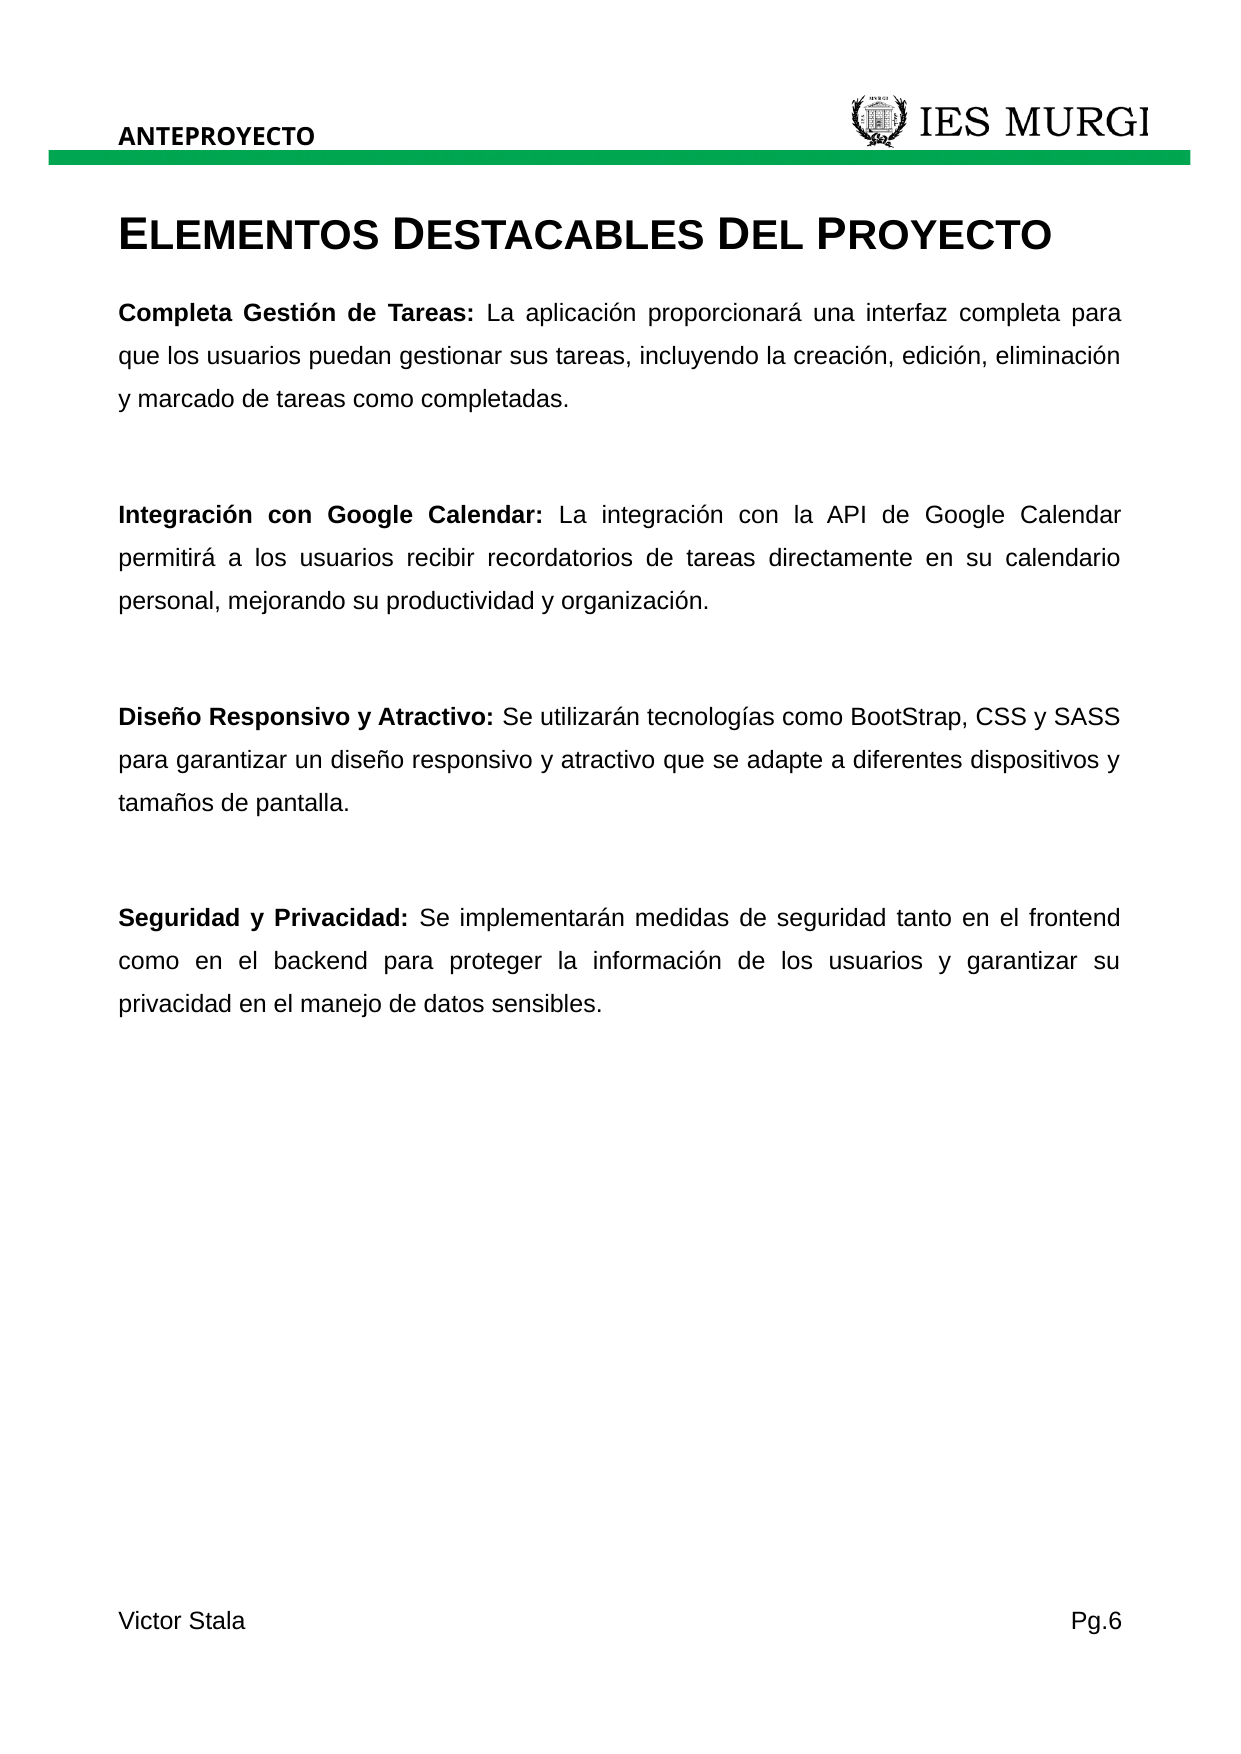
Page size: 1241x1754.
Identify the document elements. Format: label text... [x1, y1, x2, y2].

text Completa Gestión de Tareas: La aplicación proporcionará una interfaz completa para que los usuarios puedan gestionar sus tareas, incluyendo la creación, edición, eliminación y marcado de tareas como completadas. [118, 298, 1122, 413]
picture [48, 92, 1191, 165]
text Diseño Responsivo y Atractivo: Se utilizarán tecnologías como BootStrap, CSS y SASS para garantizar un diseño responsivo y atractivo que se adapte a diferentes dispositivos y tamaños de pantalla. [118, 702, 1122, 817]
subtitle ELEMENTOS DESTACABLES DEL PROYECTO [118, 207, 1122, 259]
text Integración con Google Calendar: La integración con la API de Google Calendar permitirá a los usuarios recibir recordatorios de tareas directamente en su calendario personal, mejorando su productividad y organización. [118, 500, 1122, 615]
text Seguridad y Privacidad: Se implementarán medidas de seguridad tanto en el frontend como en el backend para proteger la información de los usuarios y garantizar su privacidad en el manejo de datos sensibles. [118, 903, 1122, 1018]
